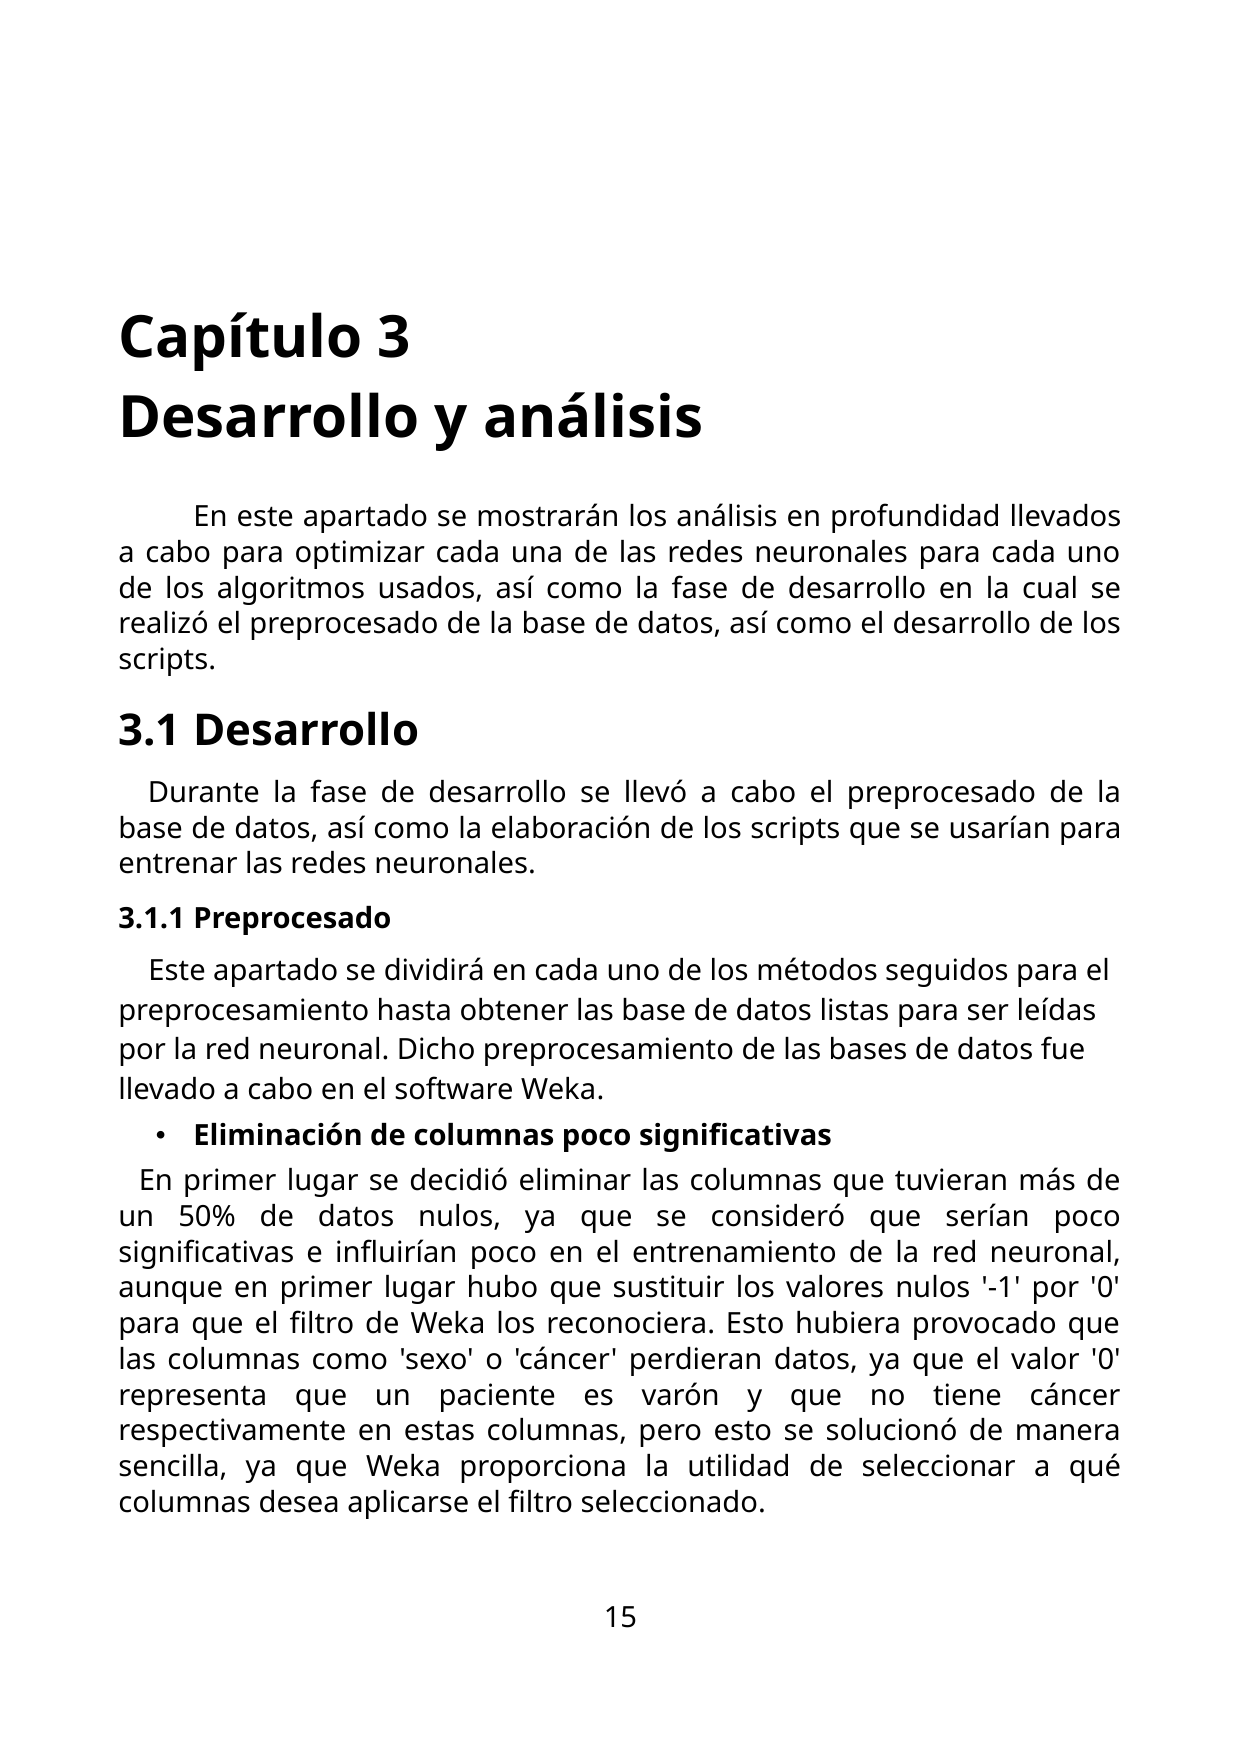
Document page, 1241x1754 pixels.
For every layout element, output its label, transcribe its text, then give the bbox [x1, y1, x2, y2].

text En primer lugar se decidió eliminar las columnas que tuvieran más de un 50% de datos nulos, ya que se consideró que serían poco significativas e influirían poco en el entrenamiento de la red neuronal, aunque en primer lugar hubo que sustituir los valores nulos '-1' por '0' para que el filtro de Weka los reconociera. Esto hubiera provocado que las columnas como 'sexo' o 'cáncer' perdieran datos, ya que el valor '0' representa que un paciente es varón y que no tiene cáncer respectivamente en estas columnas, pero esto se solucionó de manera sencilla, ya que Weka proporciona la utilidad de seleccionar a qué columnas desea aplicarse el filtro seleccionado. [118, 1159, 1122, 1521]
list Eliminación de columnas poco significativas [156, 1114, 1122, 1153]
text Este apartado se dividirá en cada uno de los métodos seguidos para el preprocesamiento hasta obtener las base de datos listas para ser leídas por la red neuronal. Dicho preprocesamiento de las bases de datos fue llevado a cabo en el software Weka. [118, 949, 1122, 1108]
subtitle Desarrollo y análisis [118, 295, 1122, 454]
subtitle Desarrollo [118, 699, 1122, 759]
text En este apartado se mostrarán los análisis en profundidad llevados a cabo para optimizar cada una de las redes neuronales para cada uno de los algoritmos usados, así como la fase de desarrollo en la cual se realizó el preprocesado de la base de datos, así como el desarrollo de los scripts. [118, 496, 1122, 678]
text Durante la fase de desarrollo se llevó a cabo el preprocesado de la base de datos, así como la elaboración de los scripts que se usarían para entrenar las redes neuronales. [118, 771, 1122, 882]
subtitle Preprocesado [118, 897, 1122, 937]
